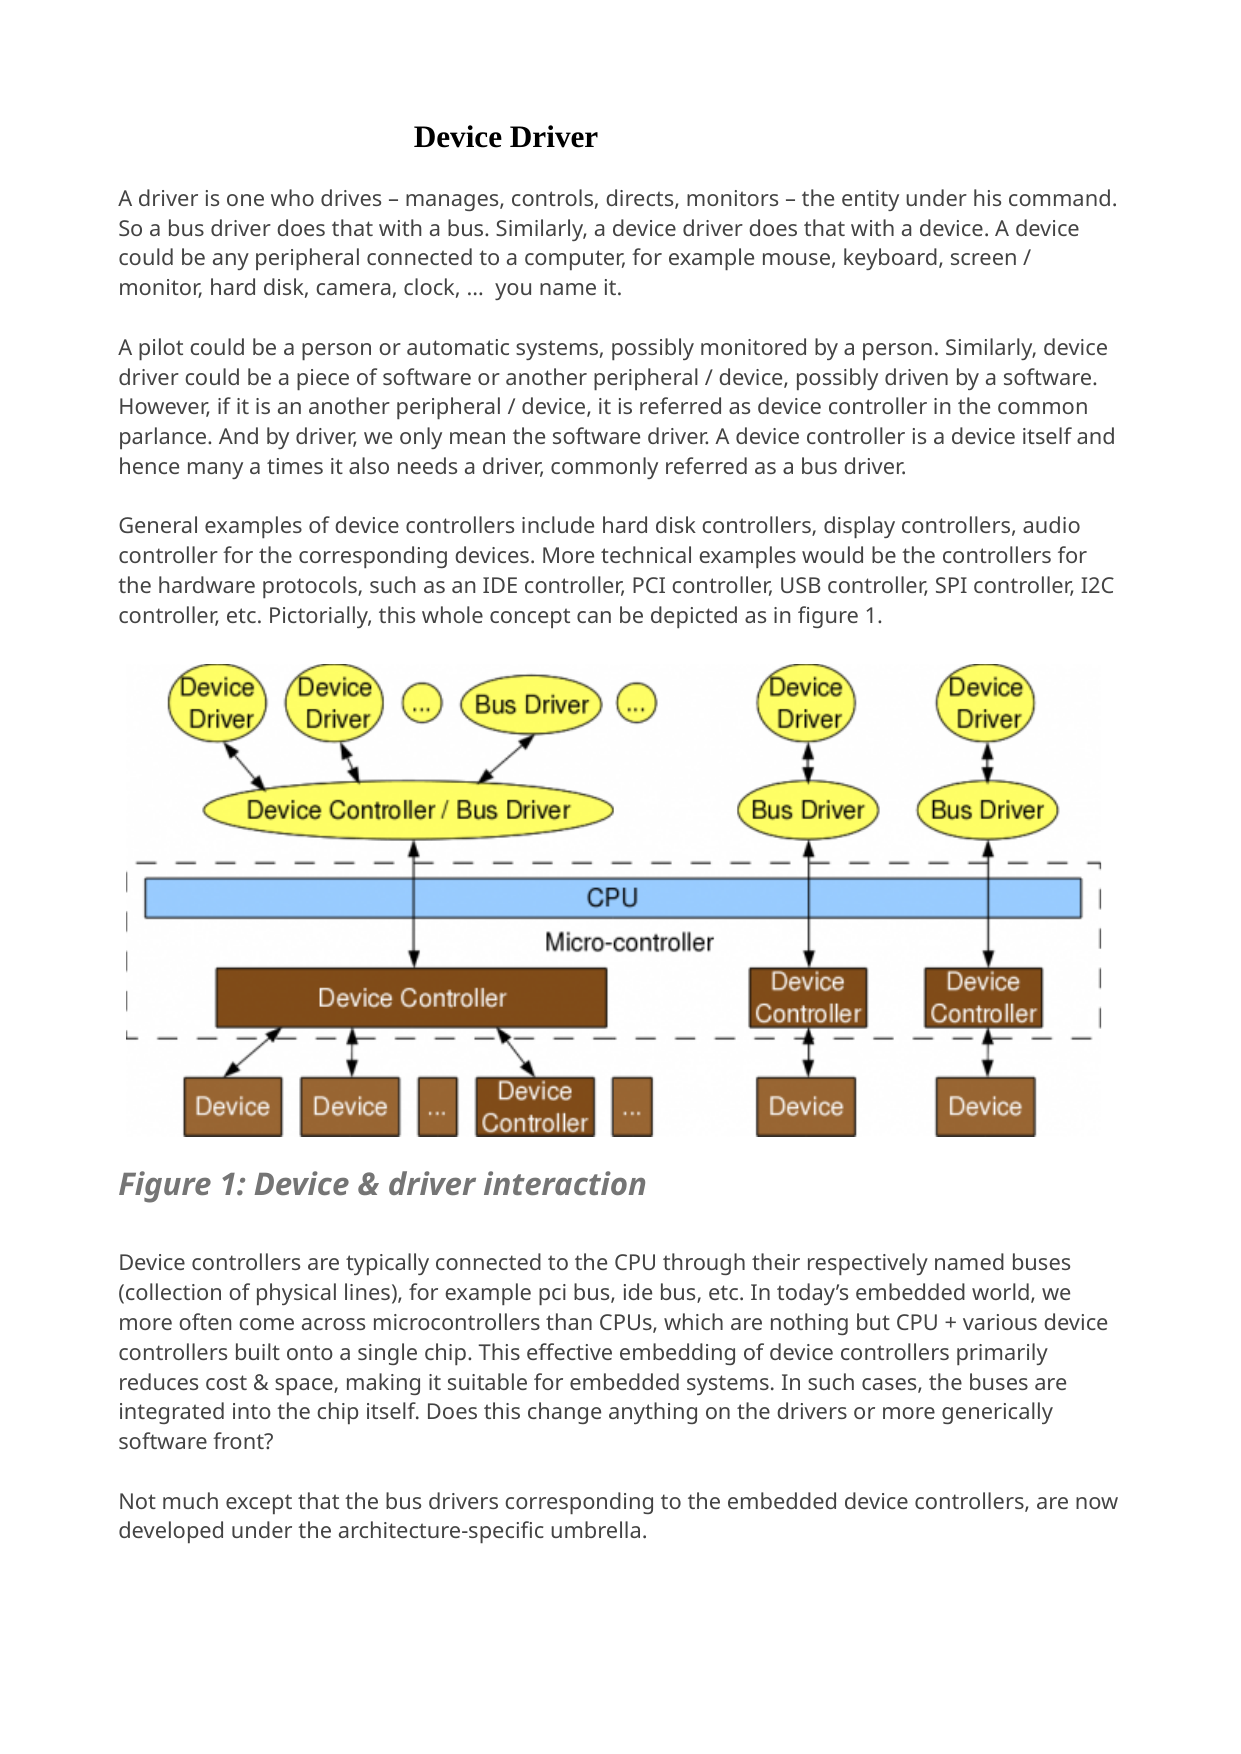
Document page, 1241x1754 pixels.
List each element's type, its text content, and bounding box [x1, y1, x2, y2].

text General examples of device controllers include hard disk controllers, display controllers, audio controller for the corresponding devices. More technical examples would be the controllers for the hardware protocols, such as an IDE controller, PCI controller, USB controller, SPI controller, I2C controller, etc. Pictorially, this whole concept can be depicted as in figure 1. [118, 511, 1122, 630]
text A driver is one who drives – manages, controls, directs, monitors – the entity under his command. So a bus driver does that with a bus. Similarly, a device driver does that with a device. A device could be any peripheral connected to a computer, for example mouse, keyboard, screen / monitor, hard disk, camera, clock, … you name it. [118, 183, 1122, 302]
text Device controllers are typically connected to the CPU through their respectively named buses (collection of physical lines), for example pci bus, ide bus, etc. In today’s embedded world, we more often come across microcontrollers than CPUs, which are nothing but CPU + various device controllers built onto a single chip. This effective embedding of device controllers primarily reduces cost & space, making it suitable for embedded systems. In such cases, the buses are integrated into the chip itself. Does this change anything on the drivers or more generically software front? [118, 1247, 1122, 1456]
text Device Driver [118, 118, 1122, 154]
text Not much except that the bus drivers corresponding to the embedded device controllers, are now developed under the architecture-specific umbrella. [118, 1486, 1122, 1545]
text A pilot could be a person or automatic systems, possibly monitored by a person. Similarly, device driver could be a piece of software or another peripheral / device, possibly driven by a software. However, if it is an another peripheral / device, it is referred as device controller in the common parlance. And by driver, we only mean the software driver. A device controller is a device itself and hence many a times it also needs a driver, commonly referred as a bus driver. [118, 332, 1122, 481]
text Figure 1: Device & driver interaction [118, 1162, 1122, 1205]
picture [126, 664, 1102, 1137]
